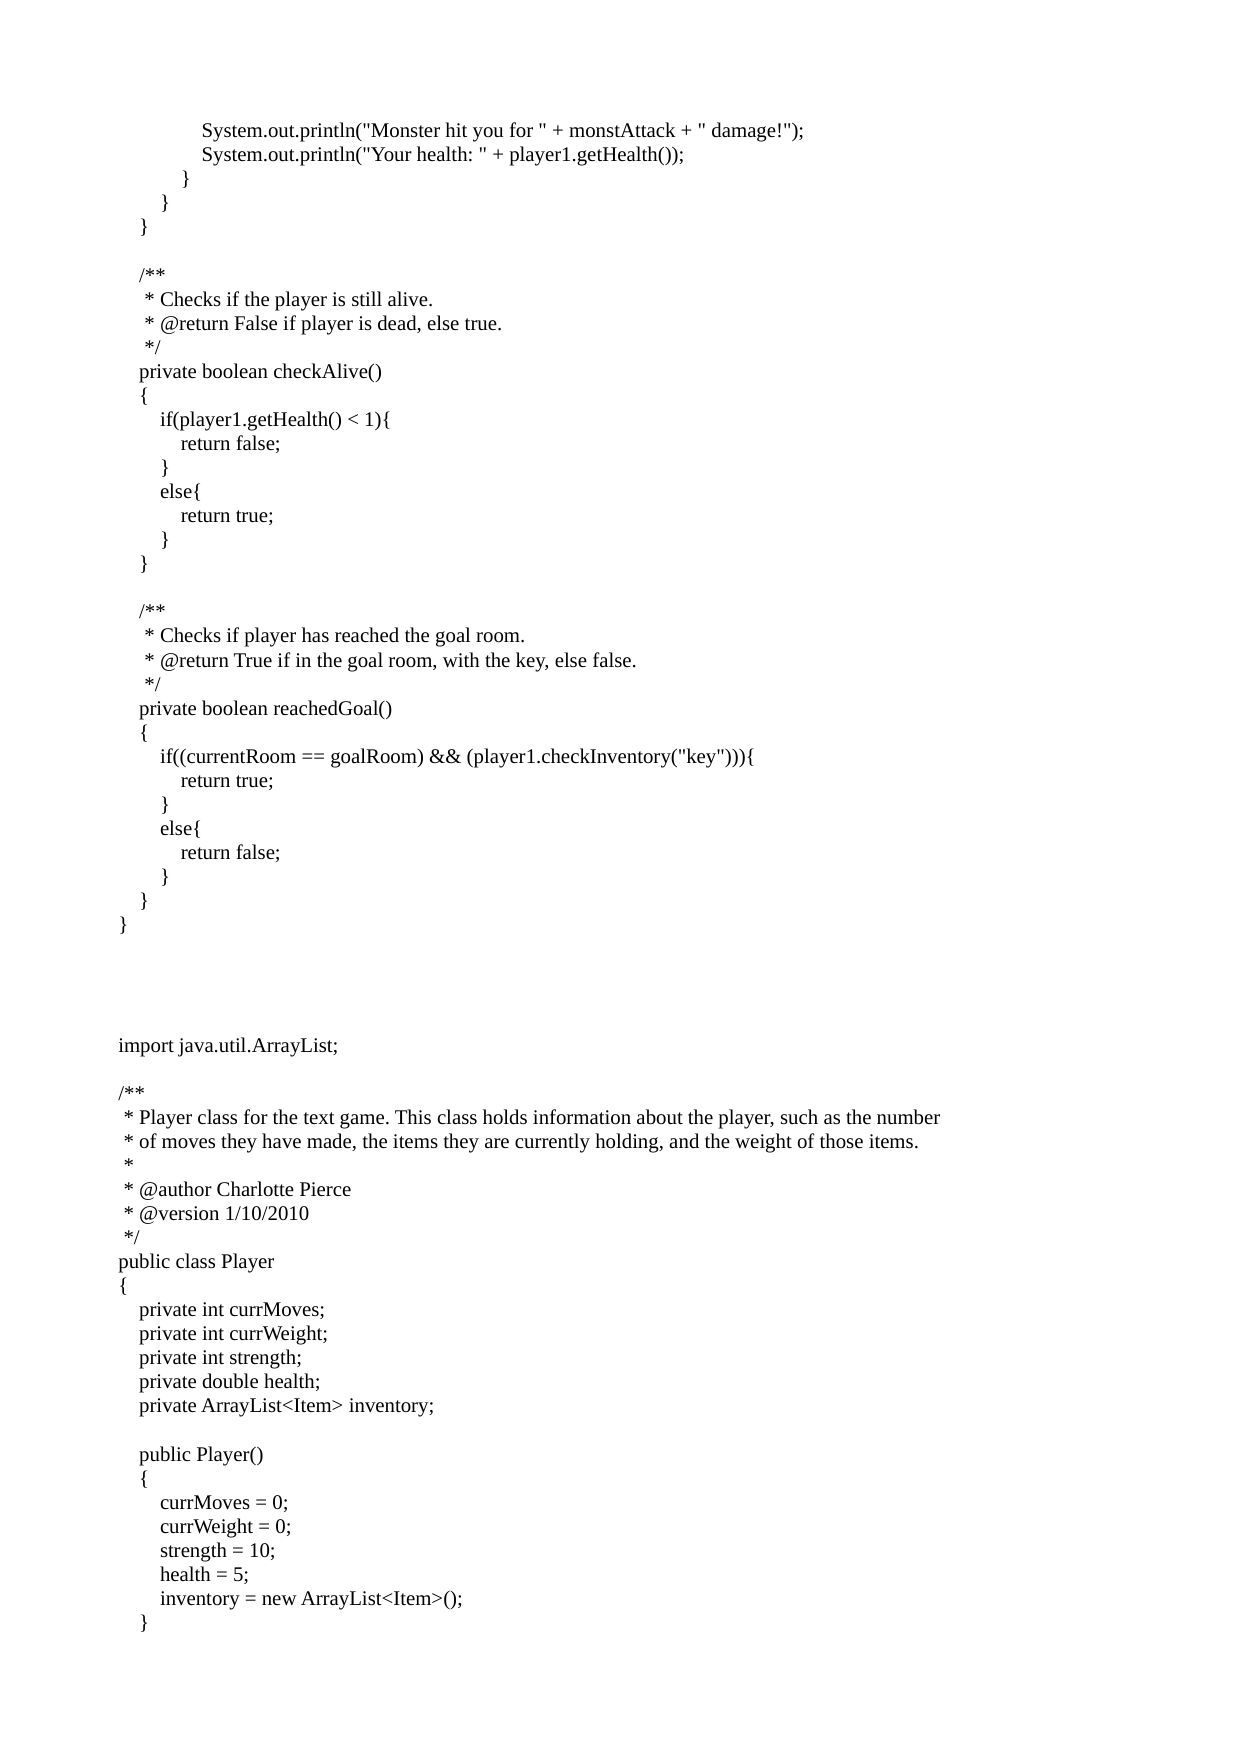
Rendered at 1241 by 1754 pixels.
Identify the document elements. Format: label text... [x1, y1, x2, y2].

text /** [118, 262, 1122, 287]
text } [118, 912, 1122, 936]
text * @version 1/10/2010 [118, 1201, 1122, 1225]
text } [118, 1610, 1122, 1634]
text private boolean reachedGoal() [118, 696, 1122, 720]
text } [118, 166, 1122, 190]
text if((currentRoom == goalRoom) && (player1.checkInventory("key"))){ [118, 744, 1122, 768]
text * of moves they have made, the items they are currently holding, and the weight of those items. [118, 1129, 1122, 1153]
text * @author Charlotte Pierce [118, 1177, 1122, 1201]
text } [118, 455, 1122, 479]
text import java.util.ArrayList; [118, 1032, 1122, 1057]
text */ [118, 672, 1122, 696]
text else{ [118, 816, 1122, 840]
text { [118, 1273, 1122, 1297]
text public Player() [118, 1442, 1122, 1466]
text { [118, 383, 1122, 407]
text * Checks if the player is still alive. [118, 287, 1122, 311]
text private boolean checkAlive() [118, 359, 1122, 383]
text System.out.println("Your health: " + player1.getHealth()); [118, 142, 1122, 166]
text currWeight = 0; [118, 1514, 1122, 1538]
text private int strength; [118, 1345, 1122, 1369]
text * Checks if player has reached the goal room. [118, 623, 1122, 647]
text health = 5; [118, 1562, 1122, 1586]
text else{ [118, 479, 1122, 503]
text } [118, 864, 1122, 888]
text if(player1.getHealth() < 1){ [118, 407, 1122, 431]
text } [118, 888, 1122, 912]
text { [118, 720, 1122, 744]
text currMoves = 0; [118, 1490, 1122, 1514]
text } [118, 190, 1122, 214]
text /** [118, 1081, 1122, 1105]
text private int currMoves; [118, 1297, 1122, 1321]
text { [118, 1466, 1122, 1490]
text private int currWeight; [118, 1321, 1122, 1345]
text inventory = new ArrayList<Item>(); [118, 1586, 1122, 1610]
text } [118, 792, 1122, 816]
text * @return False if player is dead, else true. [118, 311, 1122, 335]
text public class Player [118, 1249, 1122, 1273]
text private double health; [118, 1369, 1122, 1393]
text */ [118, 1225, 1122, 1249]
text return true; [118, 503, 1122, 527]
text } [118, 214, 1122, 238]
text * Player class for the text game. This class holds information about the player, such as the number [118, 1105, 1122, 1129]
text } [118, 551, 1122, 575]
text } [118, 527, 1122, 551]
text */ [118, 335, 1122, 359]
text return true; [118, 768, 1122, 792]
text * @return True if in the goal room, with the key, else false. [118, 647, 1122, 672]
text private ArrayList<Item> inventory; [118, 1393, 1122, 1417]
text return false; [118, 840, 1122, 864]
text strength = 10; [118, 1538, 1122, 1562]
text return false; [118, 431, 1122, 455]
text System.out.println("Monster hit you for " + monstAttack + " damage!"); [118, 118, 1122, 142]
text /** [118, 599, 1122, 623]
text * [118, 1153, 1122, 1177]
